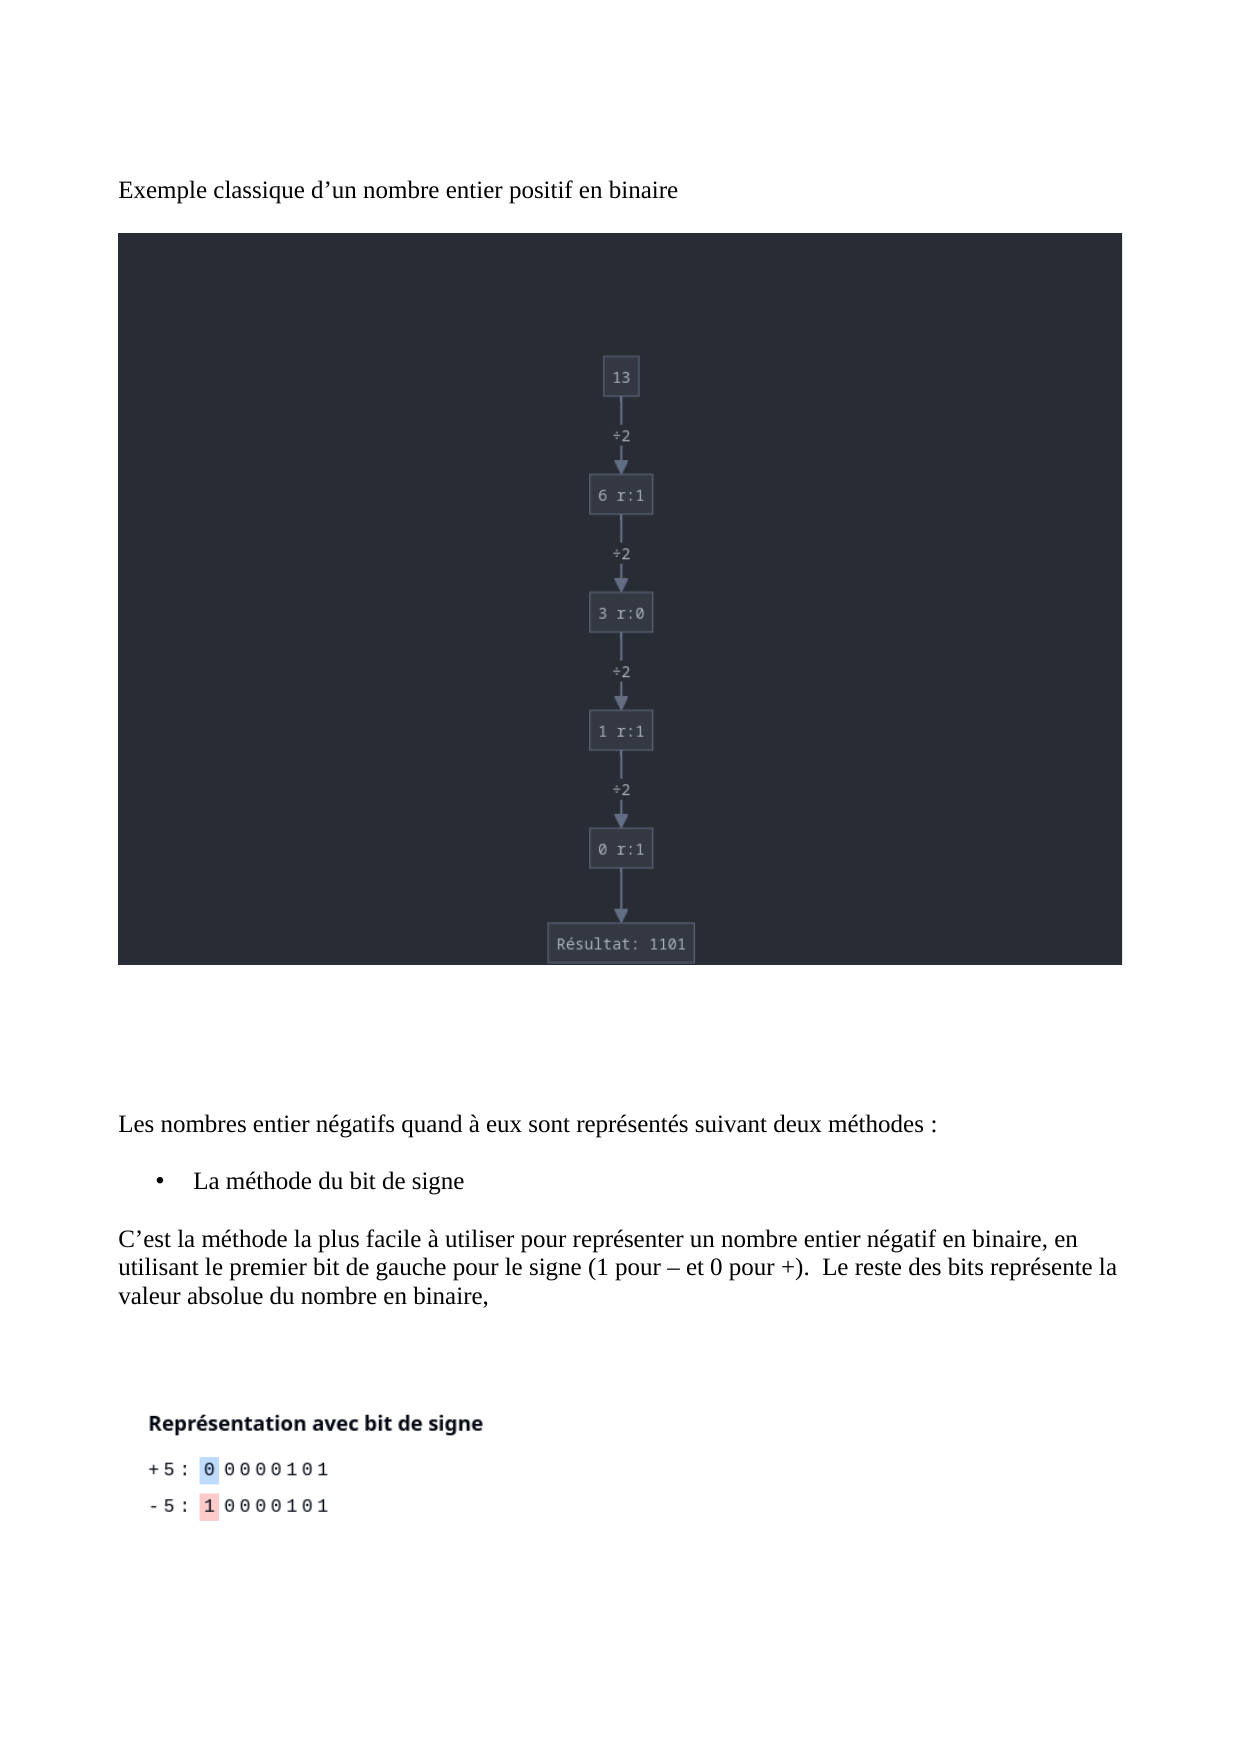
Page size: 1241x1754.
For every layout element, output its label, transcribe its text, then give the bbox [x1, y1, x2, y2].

text Les nombres entier négatifs quand à eux sont représentés suivant deux méthodes : [118, 1109, 1122, 1137]
text Exemple classique d’un nombre entier positif en binaire [118, 118, 1122, 204]
list La méthode du bit de signe [156, 1166, 1122, 1195]
text C’est la méthode la plus facile à utiliser pour représenter un nombre entier négatif en binaire, en utilisant le premier bit de gauche pour le signe (1 pour – et 0 pour +). Le reste des bits représente la valeur absolue du nombre en binaire, [118, 1224, 1122, 1310]
picture [130, 1400, 1135, 1537]
picture [118, 233, 1123, 965]
